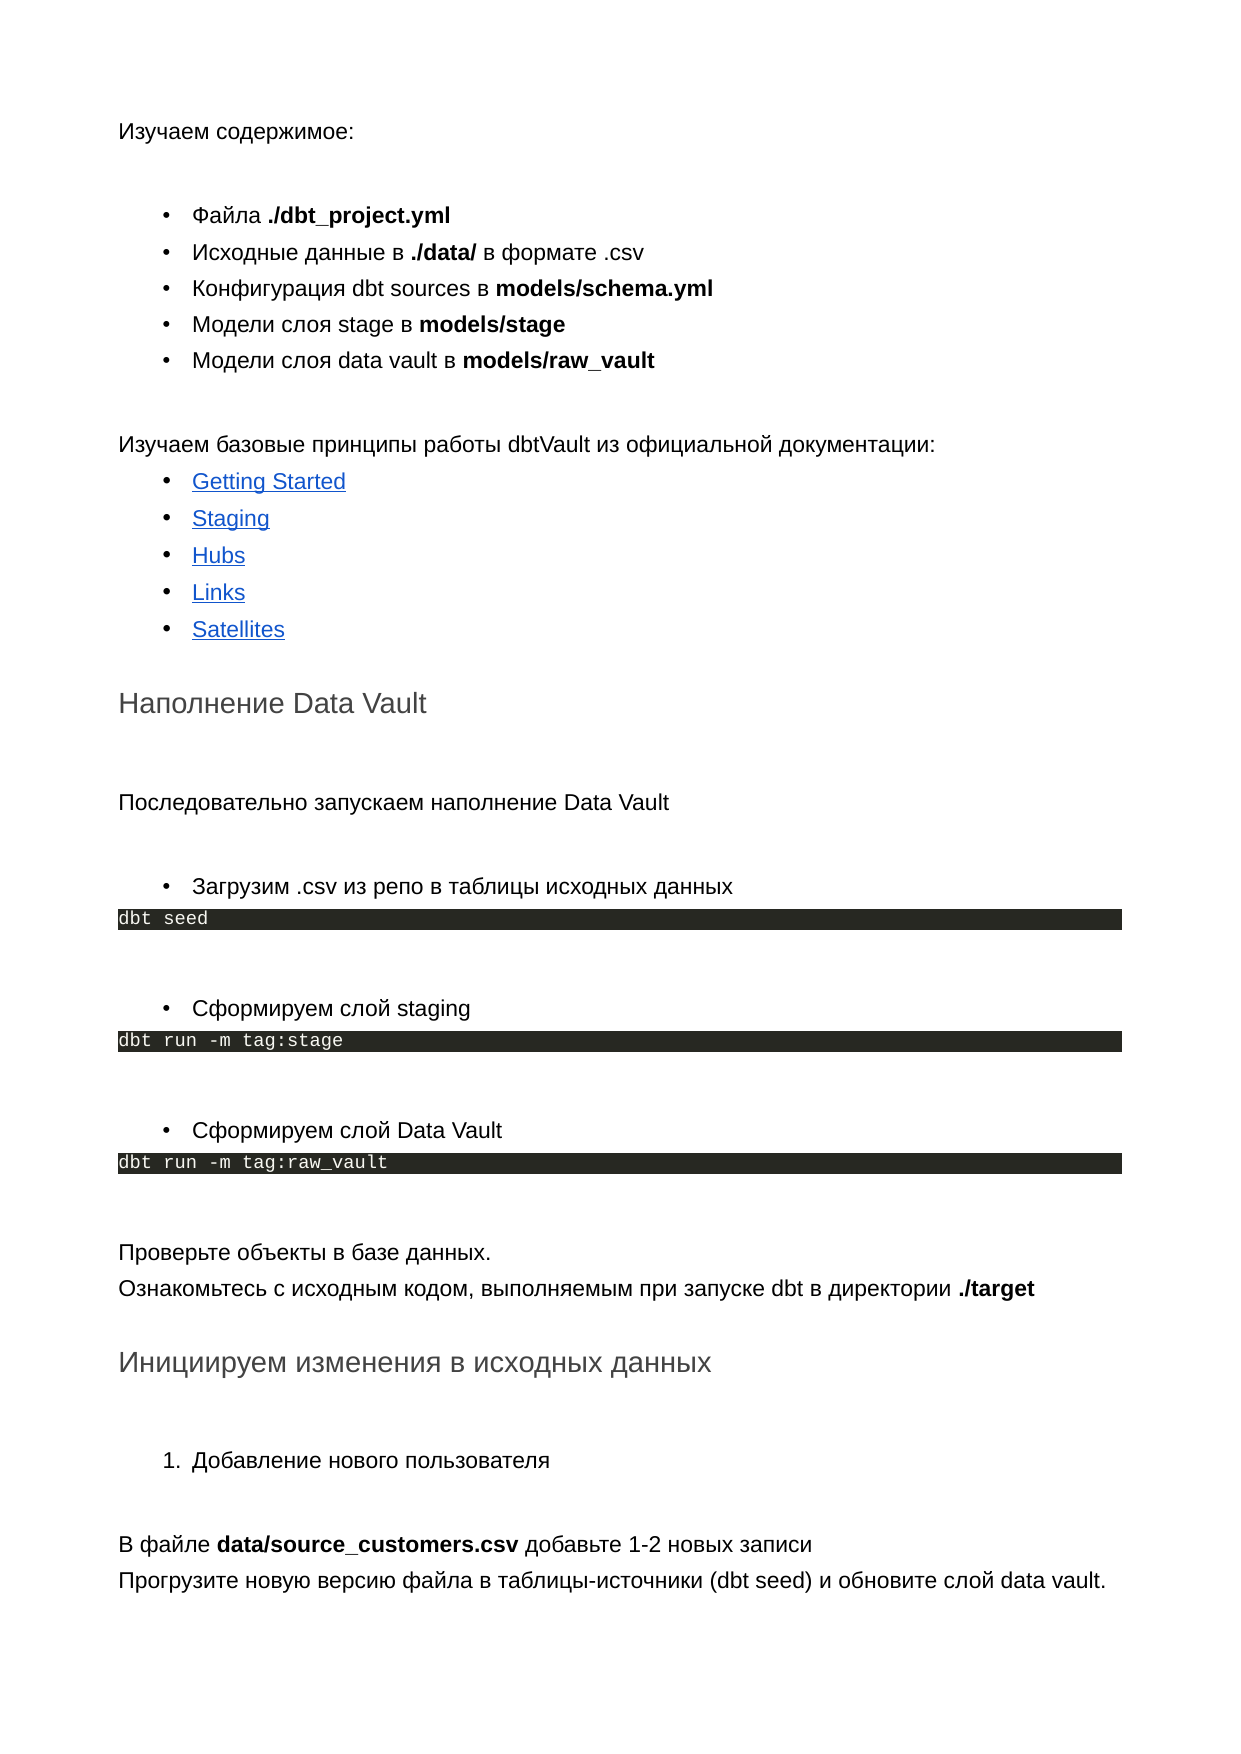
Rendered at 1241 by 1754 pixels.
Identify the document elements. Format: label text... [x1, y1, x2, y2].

list Hubs [162, 542, 1122, 569]
subtitle Инициируем изменения в исходных данных [118, 1345, 1122, 1378]
text dbt run -m tag:stage [118, 1031, 1122, 1052]
list Сформируем слой Data Vault [162, 1117, 1122, 1143]
text Проверьте объекты в базе данных. [118, 1239, 1122, 1265]
list Исходные данные в ./data/ в формате .csv [162, 238, 1122, 265]
list Links [162, 579, 1122, 606]
list Модели слоя stage в models/stage [162, 311, 1122, 337]
text В файле data/source_customers.csv добавьте 1-2 новых записи [118, 1531, 1122, 1557]
text Ознакомьтесь с исходным кодом, выполняемым при запуске dbt в директории ./target [118, 1275, 1122, 1301]
text Изучаем базовые принципы работы dbtVault из официальной документации: [118, 431, 1122, 458]
text Прогрузите новую версию файла в таблицы-источники (dbt seed) и обновите слой data vault. [118, 1567, 1122, 1593]
list Добавление нового пользователя [162, 1447, 1122, 1473]
list Satellites [162, 616, 1122, 643]
list Конфигурация dbt sources в models/schema.yml [162, 275, 1122, 301]
list Staging [162, 505, 1122, 532]
text dbt seed [118, 909, 1122, 930]
list Модели слоя data vault в models/raw_vault [162, 347, 1122, 374]
list Файла ./dbt_project.yml [162, 202, 1122, 228]
text Последовательно запускаем наполнение Data Vault [118, 789, 1122, 815]
text dbt run -m tag:raw_vault [118, 1153, 1122, 1174]
text Изучаем содержимое: [118, 118, 1122, 144]
subtitle Наполнение Data Vault [118, 687, 1122, 720]
list Сформируем слой staging [162, 995, 1122, 1021]
list Загрузим .csv из репо в таблицы исходных данных [162, 873, 1122, 899]
list Getting Started [162, 468, 1122, 495]
